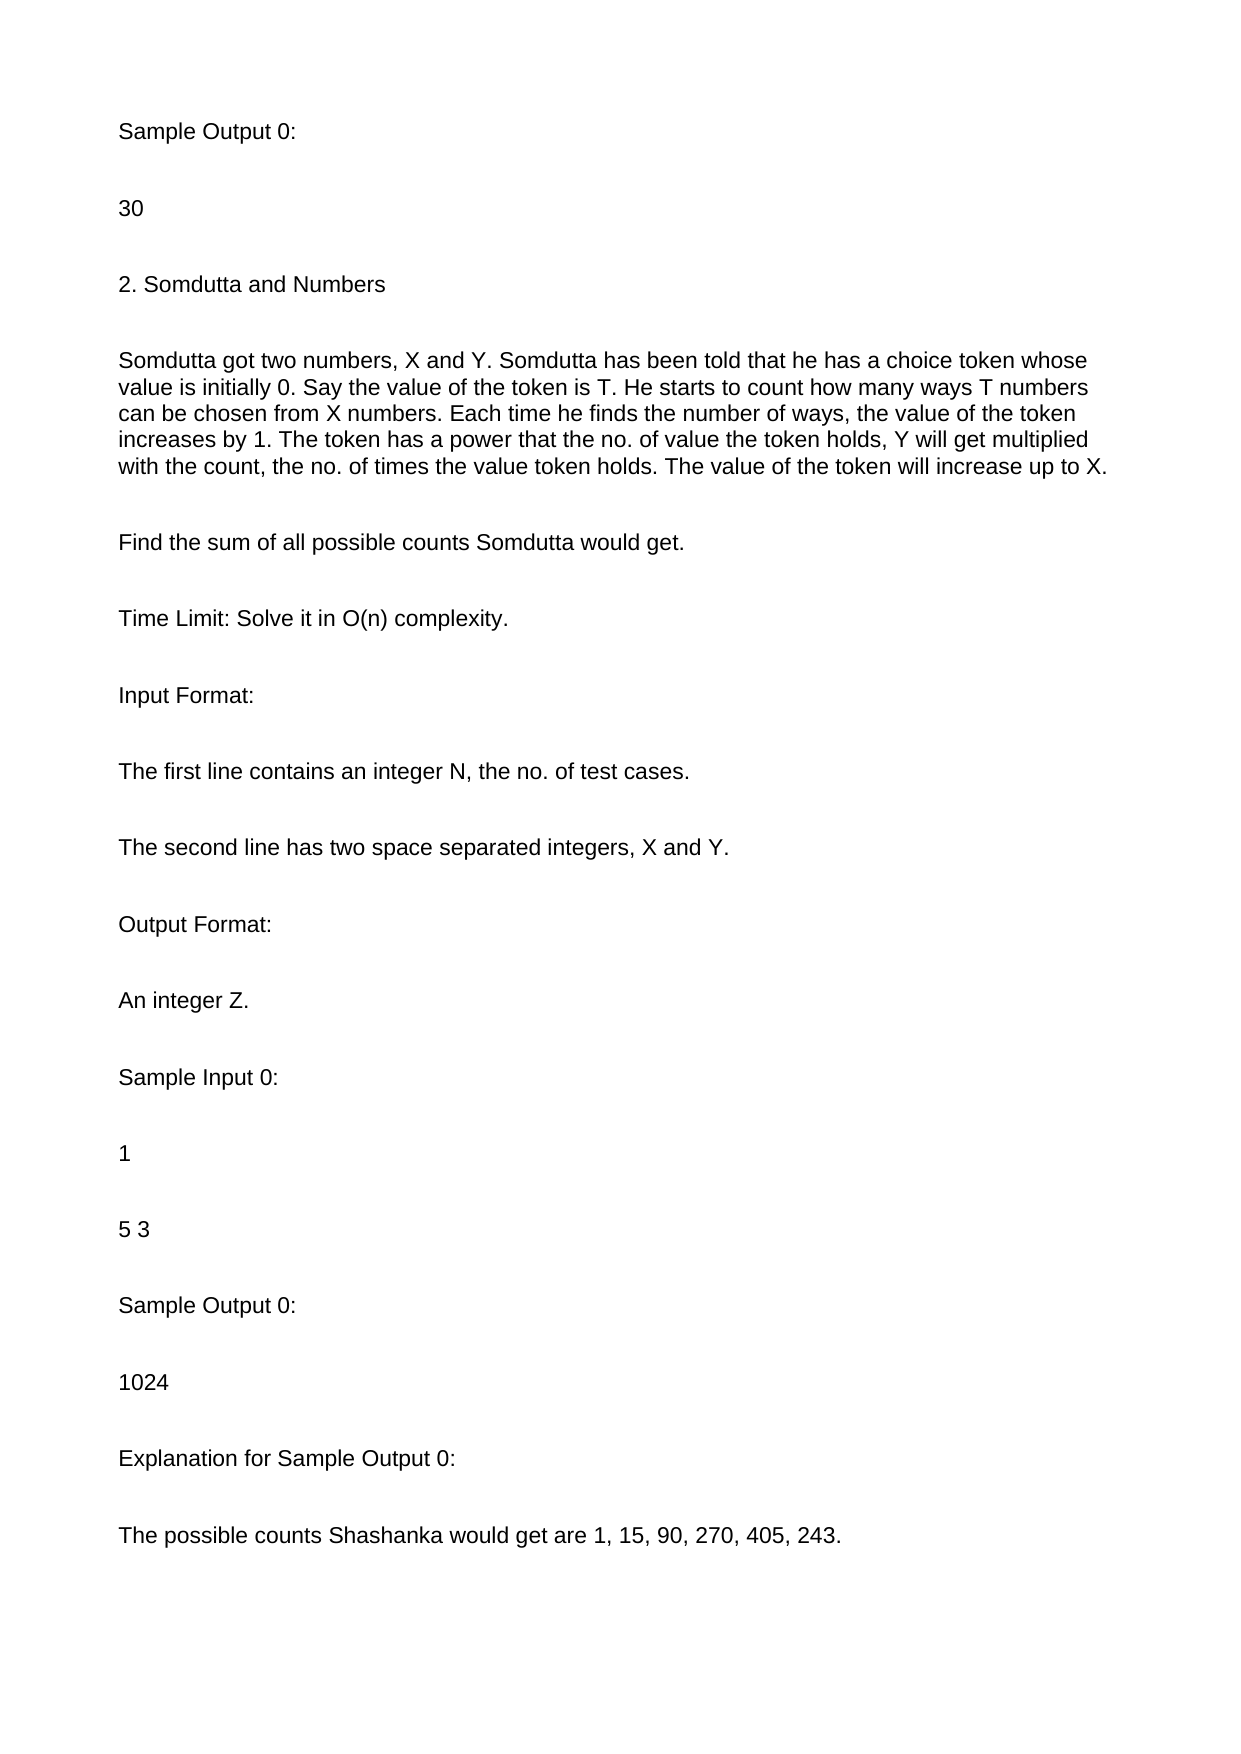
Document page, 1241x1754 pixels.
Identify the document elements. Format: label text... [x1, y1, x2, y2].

text Sample Output 0: [118, 1292, 1122, 1319]
text 5 3 [118, 1216, 1122, 1242]
text Output Format: [118, 911, 1122, 937]
text 2. Somdutta and Numbers [118, 271, 1122, 297]
text The possible counts Shashanka would get are 1, 15, 90, 270, 405, 243. [118, 1522, 1122, 1548]
text The first line contains an integer N, the no. of test cases. [118, 758, 1122, 784]
text 1024 [118, 1369, 1122, 1395]
text 30 [118, 194, 1122, 221]
text Find the sum of all possible counts Somdutta would get. [118, 529, 1122, 555]
text Time Limit: Solve it in O(n) complexity. [118, 605, 1122, 632]
text Explanation for Sample Output 0: [118, 1445, 1122, 1472]
text Sample Input 0: [118, 1063, 1122, 1090]
text Somdutta got two numbers, X and Y. Somdutta has been told that he has a choice token whose value is initially 0. Say the value of the token is T. He starts to count how many ways T numbers can be chosen from X numbers. Each time he finds the number of ways, the value of the token increases by 1. The token has a power that the no. of value the token holds, Y will get multiplied with the count, the no. of times the value token holds. The value of the token will increase up to X. [118, 347, 1122, 479]
text Input Format: [118, 682, 1122, 708]
text 1 [118, 1140, 1122, 1166]
text The second line has two space separated integers, X and Y. [118, 834, 1122, 861]
text An integer Z. [118, 987, 1122, 1013]
text Sample Output 0: [118, 118, 1122, 144]
